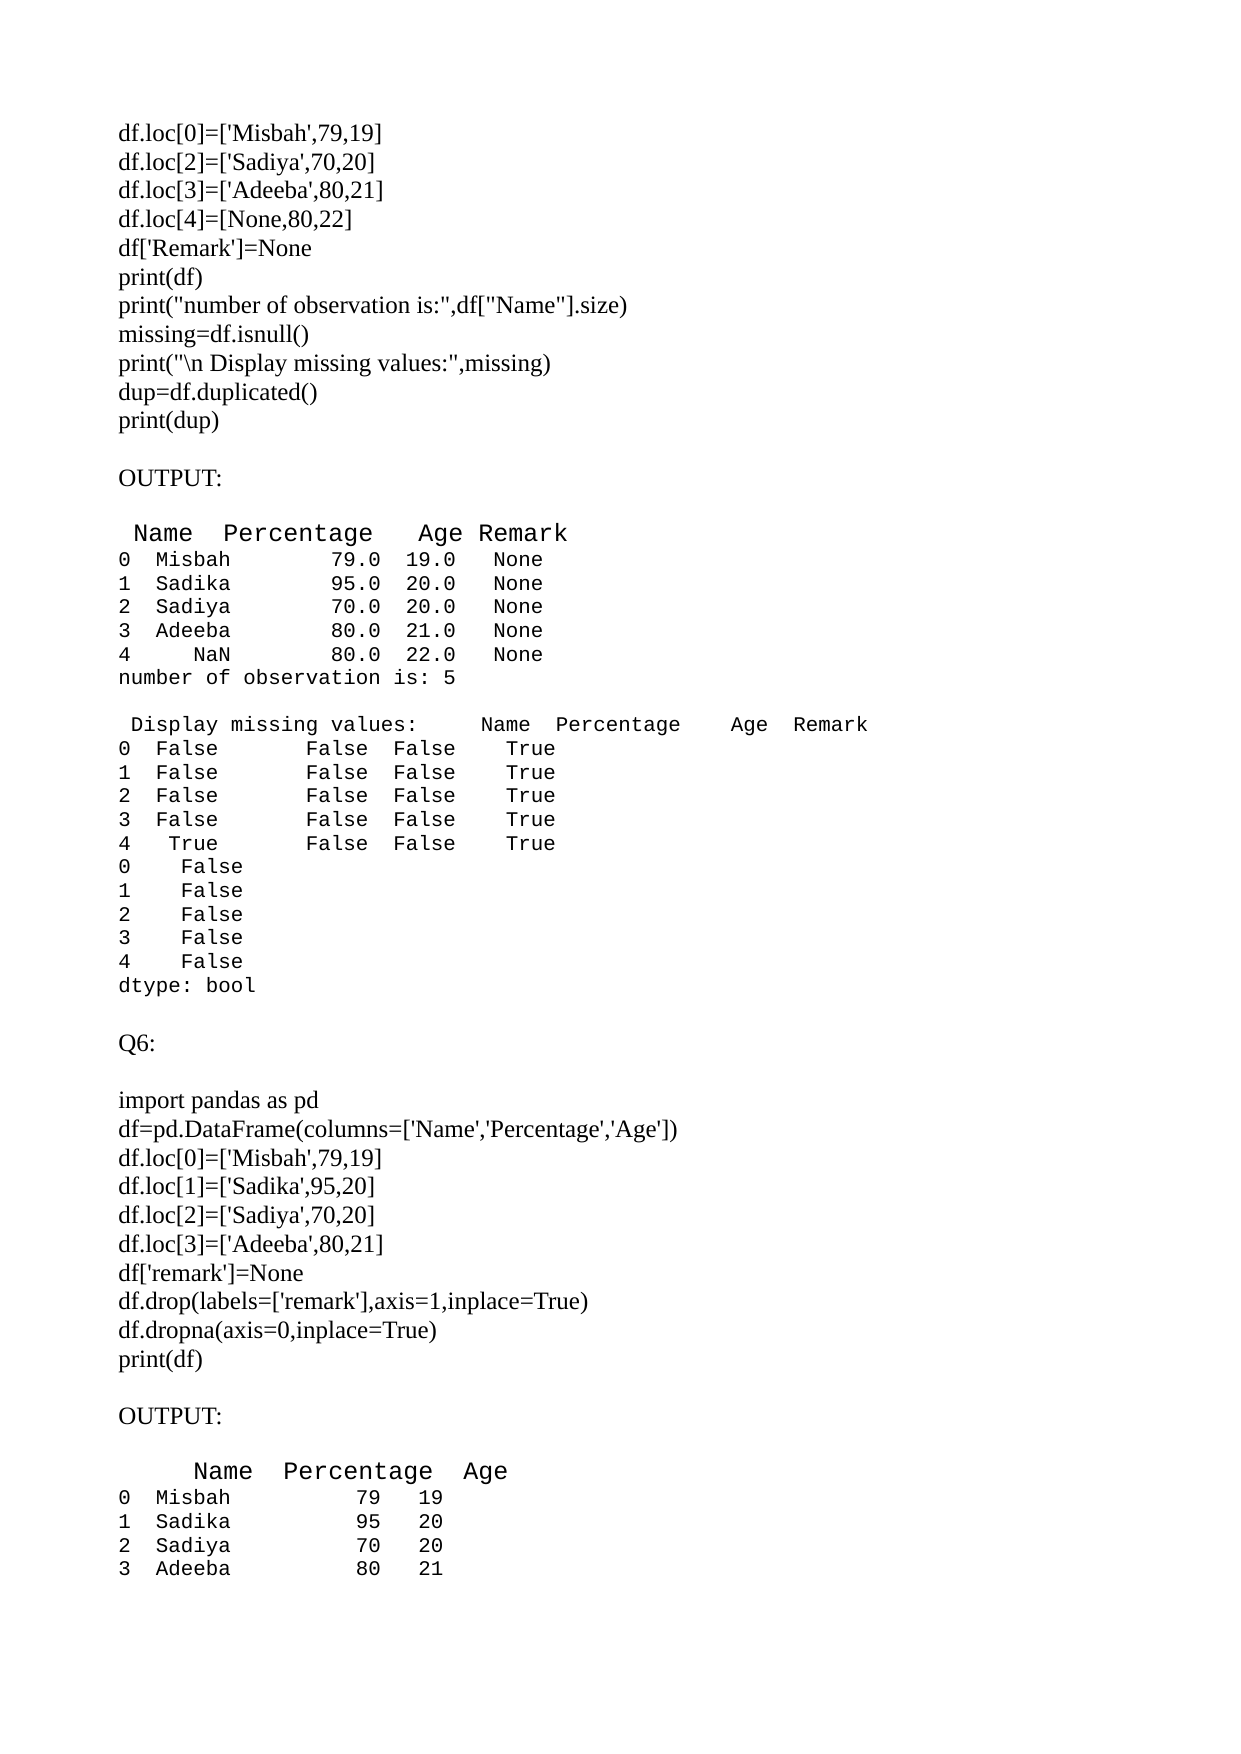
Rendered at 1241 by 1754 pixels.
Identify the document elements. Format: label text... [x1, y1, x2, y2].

text df.loc[3]=['Adeeba',80,21] [118, 1229, 1122, 1258]
text 0 Misbah 79.0 19.0 None [118, 549, 1122, 573]
text df['Remark']=None [118, 233, 1122, 262]
text dup=df.duplicated() [118, 377, 1122, 406]
text 2 Sadiya 70 20 [118, 1534, 1122, 1558]
text 0 Misbah 79 19 [118, 1487, 1122, 1511]
text df.loc[2]=['Sadiya',70,20] [118, 147, 1122, 176]
text 2 Sadiya 70.0 20.0 None [118, 596, 1122, 620]
text df=pd.DataFrame(columns=['Name','Percentage','Age']) [118, 1114, 1122, 1143]
text 3 Adeeba 80.0 21.0 None [118, 620, 1122, 643]
text df.loc[3]=['Adeeba',80,21] [118, 176, 1122, 204]
text 3 False [118, 927, 1122, 951]
text 3 Adeeba 80 21 [118, 1558, 1122, 1582]
text print("\n Display missing values:",missing) [118, 348, 1122, 377]
text 0 False [118, 856, 1122, 880]
text 0 False False False True [118, 738, 1122, 762]
text df.loc[4]=[None,80,22] [118, 204, 1122, 233]
text Q6: [118, 1028, 1122, 1056]
text df.loc[2]=['Sadiya',70,20] [118, 1200, 1122, 1229]
text 2 False [118, 904, 1122, 927]
text OUTPUT: [118, 463, 1122, 492]
text df.dropna(axis=0,inplace=True) [118, 1315, 1122, 1344]
text df.loc[0]=['Misbah',79,19] [118, 1143, 1122, 1171]
text Display missing values: Name Percentage Age Remark [118, 714, 1122, 738]
text missing=df.isnull() [118, 319, 1122, 348]
text 4 False [118, 951, 1122, 974]
text OUTPUT: [118, 1401, 1122, 1430]
text print(df) [118, 1344, 1122, 1373]
text 4 NaN 80.0 22.0 None [118, 643, 1122, 667]
text print(dup) [118, 406, 1122, 434]
text dtype: bool [118, 974, 1122, 998]
text 1 Sadika 95.0 20.0 None [118, 573, 1122, 596]
text import pandas as pd [118, 1085, 1122, 1114]
text Name Percentage Age [118, 1459, 1122, 1487]
text 1 False False False True [118, 762, 1122, 785]
text print("number of observation is:",df["Name"].size) [118, 291, 1122, 319]
text 3 False False False True [118, 809, 1122, 833]
text 2 False False False True [118, 785, 1122, 809]
text 4 True False False True [118, 833, 1122, 856]
text df.drop(labels=['remark'],axis=1,inplace=True) [118, 1286, 1122, 1315]
text 1 Sadika 95 20 [118, 1511, 1122, 1534]
text number of observation is: 5 [118, 667, 1122, 691]
text df.loc[0]=['Misbah',79,19] [118, 118, 1122, 147]
text 1 False [118, 880, 1122, 904]
text df.loc[1]=['Sadika',95,20] [118, 1171, 1122, 1200]
text print(df) [118, 262, 1122, 291]
text df['remark']=None [118, 1258, 1122, 1286]
text Name Percentage Age Remark [118, 521, 1122, 549]
